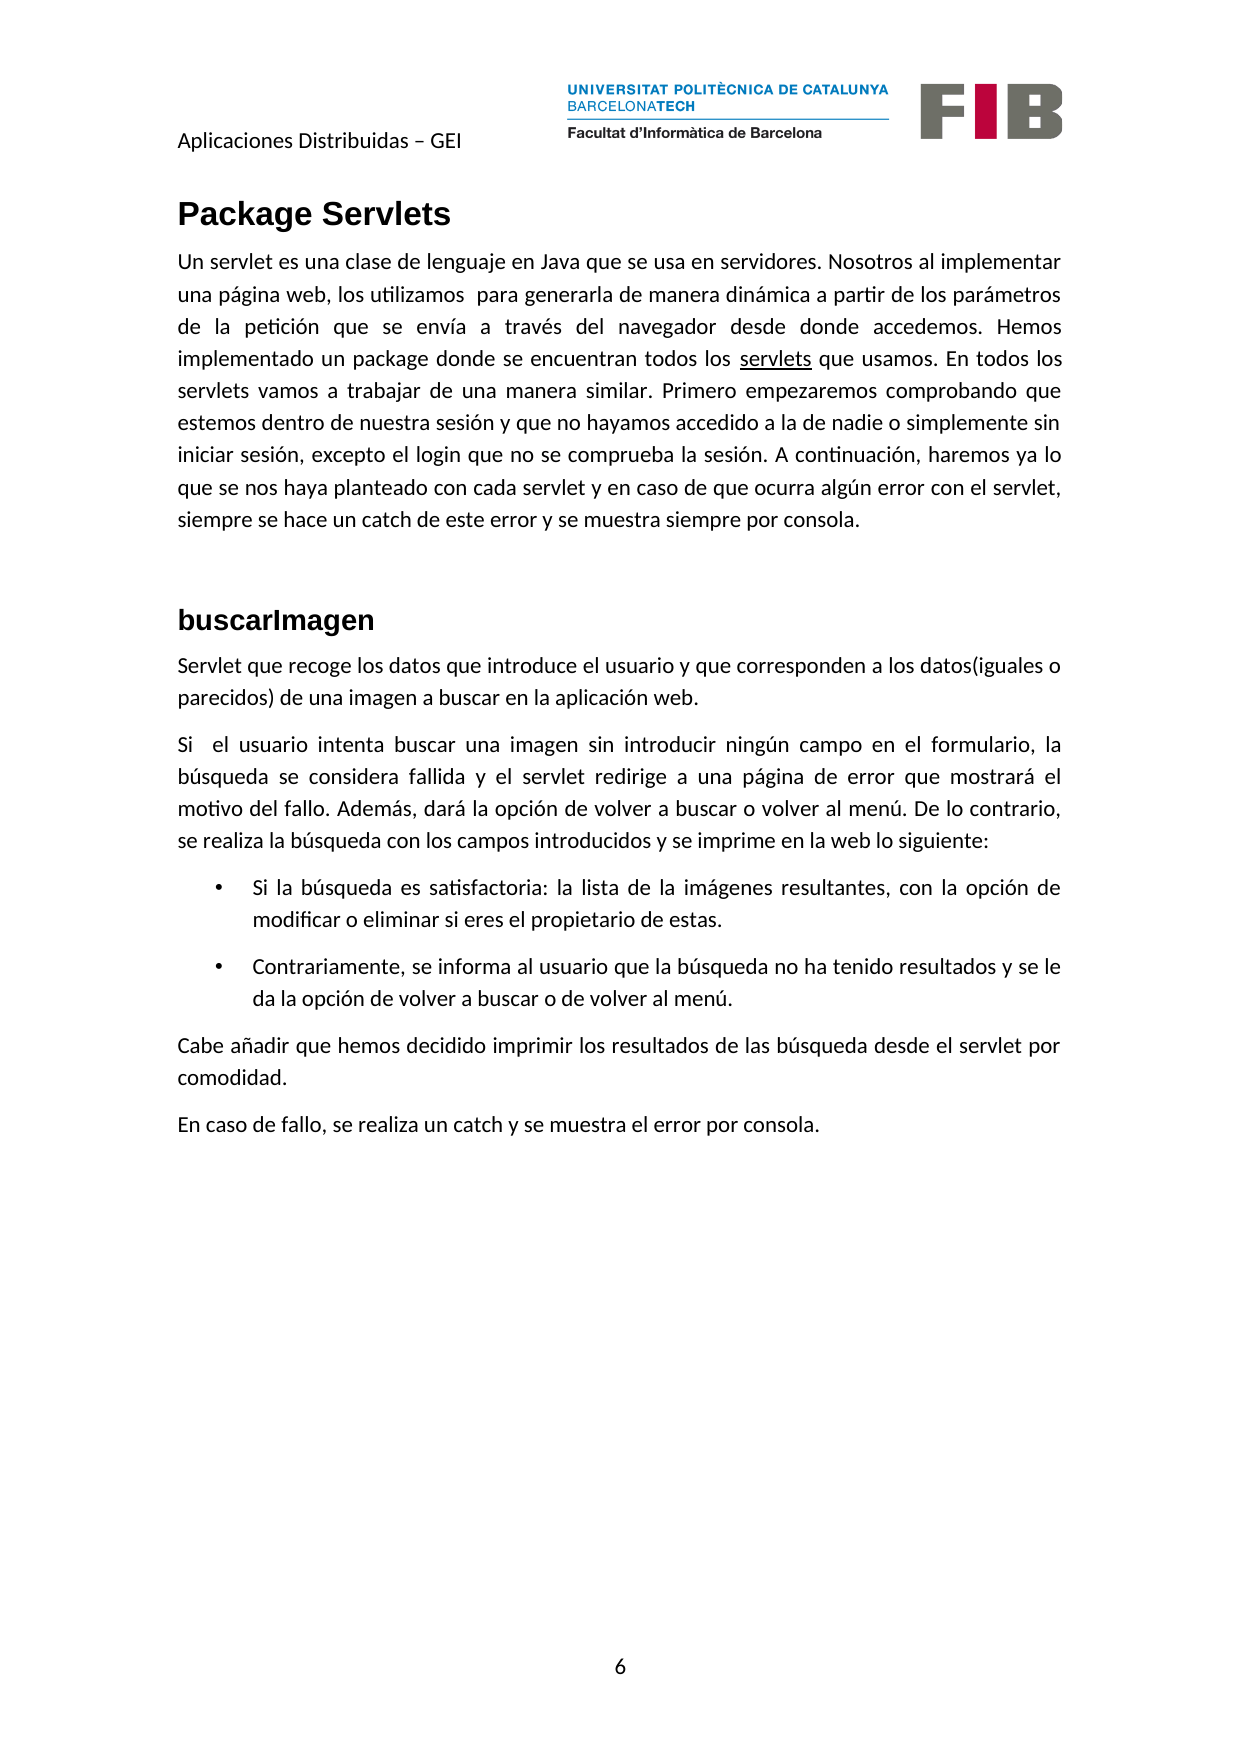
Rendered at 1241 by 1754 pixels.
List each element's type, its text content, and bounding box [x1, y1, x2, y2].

text Si el usuario intenta buscar una imagen sin introducir ningún campo en el formulario, la búsqueda se considera fallida y el servlet redirige a una página de error que mostrará el motivo del fallo. Además, dará la opción de volver a buscar o volver al menú. De lo contrario, se realiza la búsqueda con los campos introducidos y se imprime en la web lo siguiente: [177, 730, 1063, 855]
text En caso de fallo, se realiza un catch y se muestra el error por consola. [177, 1110, 1063, 1138]
list Contrariamente, se informa al usuario que la búsqueda no ha tenido resultados y se le da la opción de volver a buscar o de volver al menú. [215, 952, 1063, 1013]
text Cabe añadir que hemos decidido imprimir los resultados de las búsqueda desde el servlet por comodidad. [177, 1031, 1063, 1092]
picture [565, 73, 1063, 149]
subtitle Package Servlets [177, 193, 1063, 232]
list Si la búsqueda es satisfactoria: la lista de la imágenes resultantes, con la opción de modificar o eliminar si eres el propietario de estas. [215, 873, 1063, 934]
text Servlet que recoge los datos que introduce el usuario y que corresponden a los datos(iguales o parecidos) de una imagen a buscar en la aplicación web. [177, 651, 1063, 711]
text Un servlet es una clase de lenguaje en Java que se usa en servidores. Nosotros al implementar una página web, los utilizamos para generarla de manera dinámica a partir de los parámetros de la petición que se envía a través del navegador desde donde accedemos. Hemos implementado un package donde se encuentran todos los servlets que usamos. En todos los servlets vamos a trabajar de una manera similar. Primero empezaremos comprobando que estemos dentro de nuestra sesión y que no hayamos accedido a la de nadie o simplemente sin iniciar sesión, excepto el login que no se comprueba la sesión. A continuación, haremos ya lo que se nos haya planteado con cada servlet y en caso de que ocurra algún error con el servlet, siempre se hace un catch de este error y se muestra siempre por consola. [177, 247, 1063, 533]
subtitle buscarImagen [177, 602, 1063, 636]
